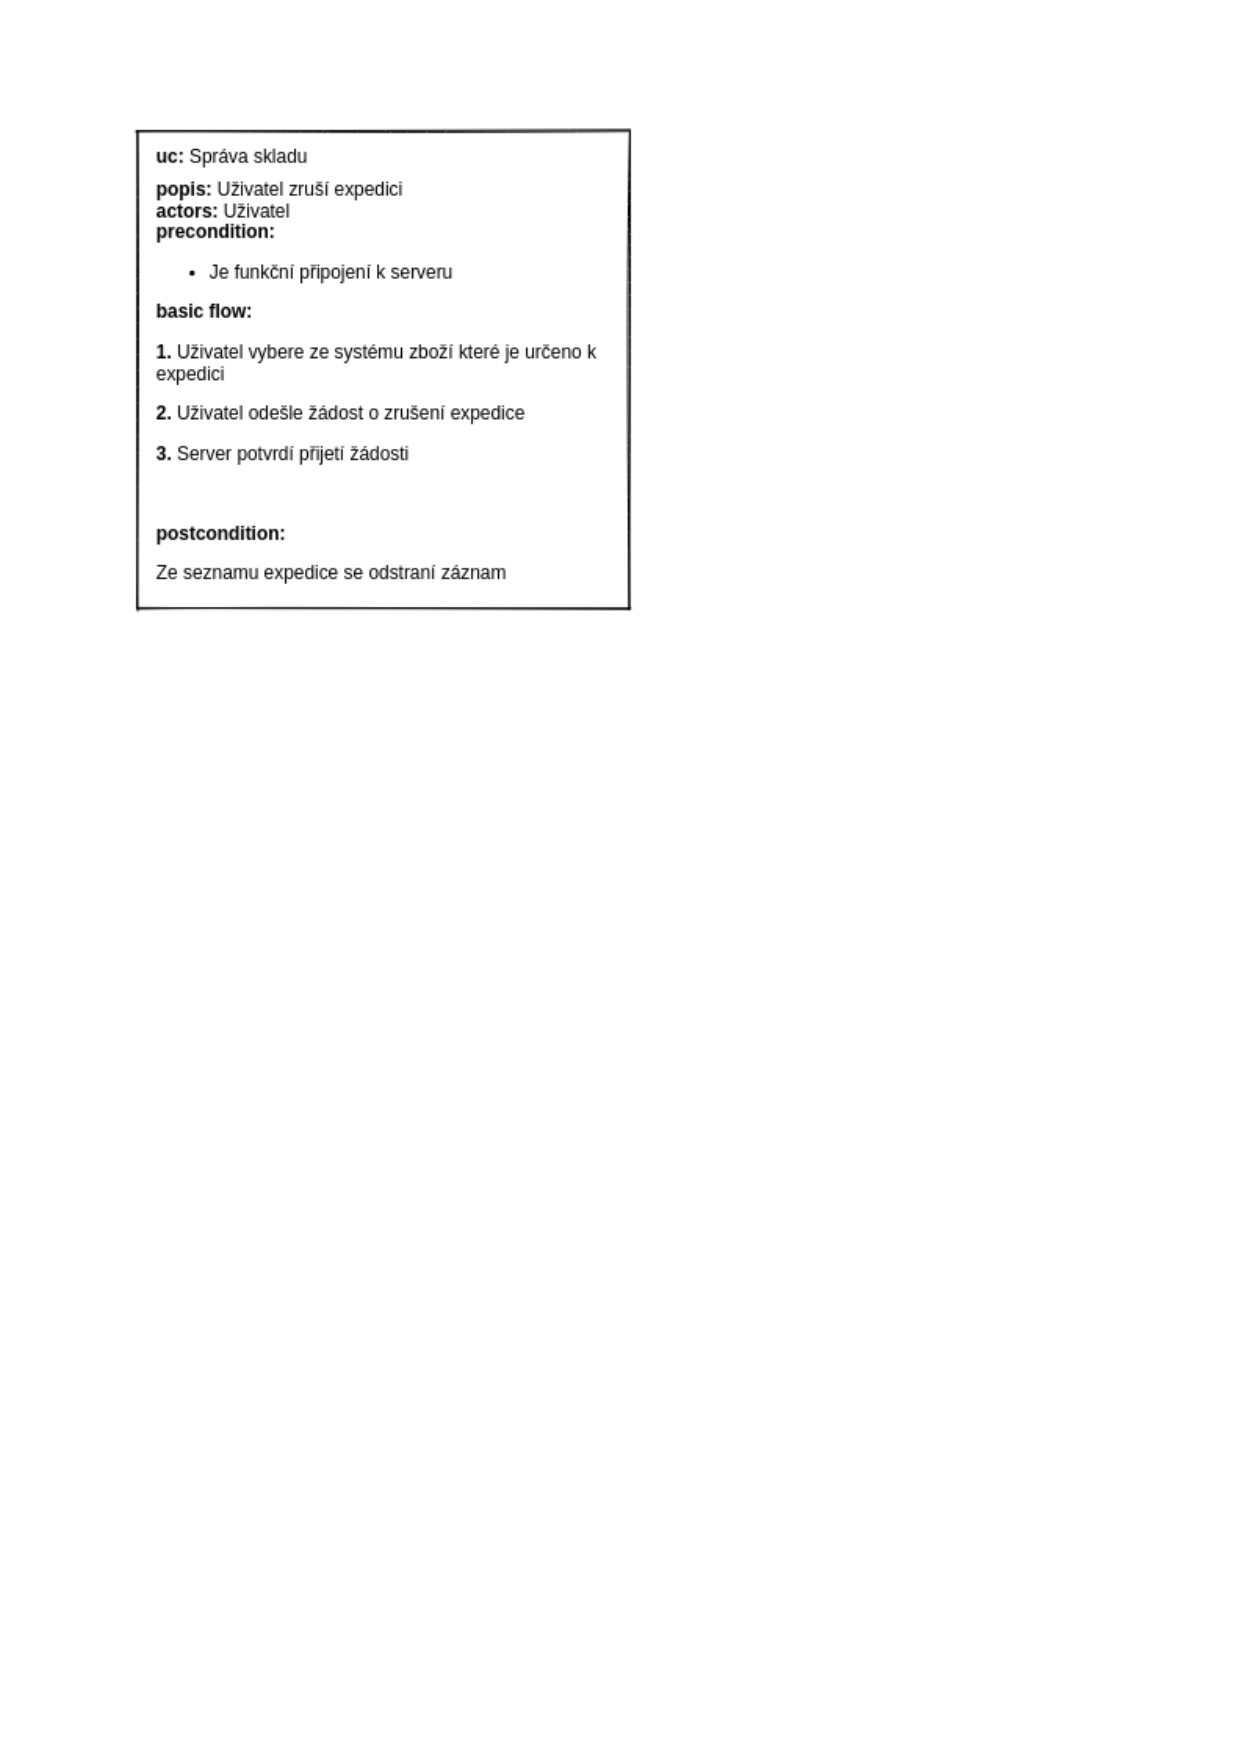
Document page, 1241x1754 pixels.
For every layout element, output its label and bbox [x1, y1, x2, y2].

picture [127, 124, 639, 620]
